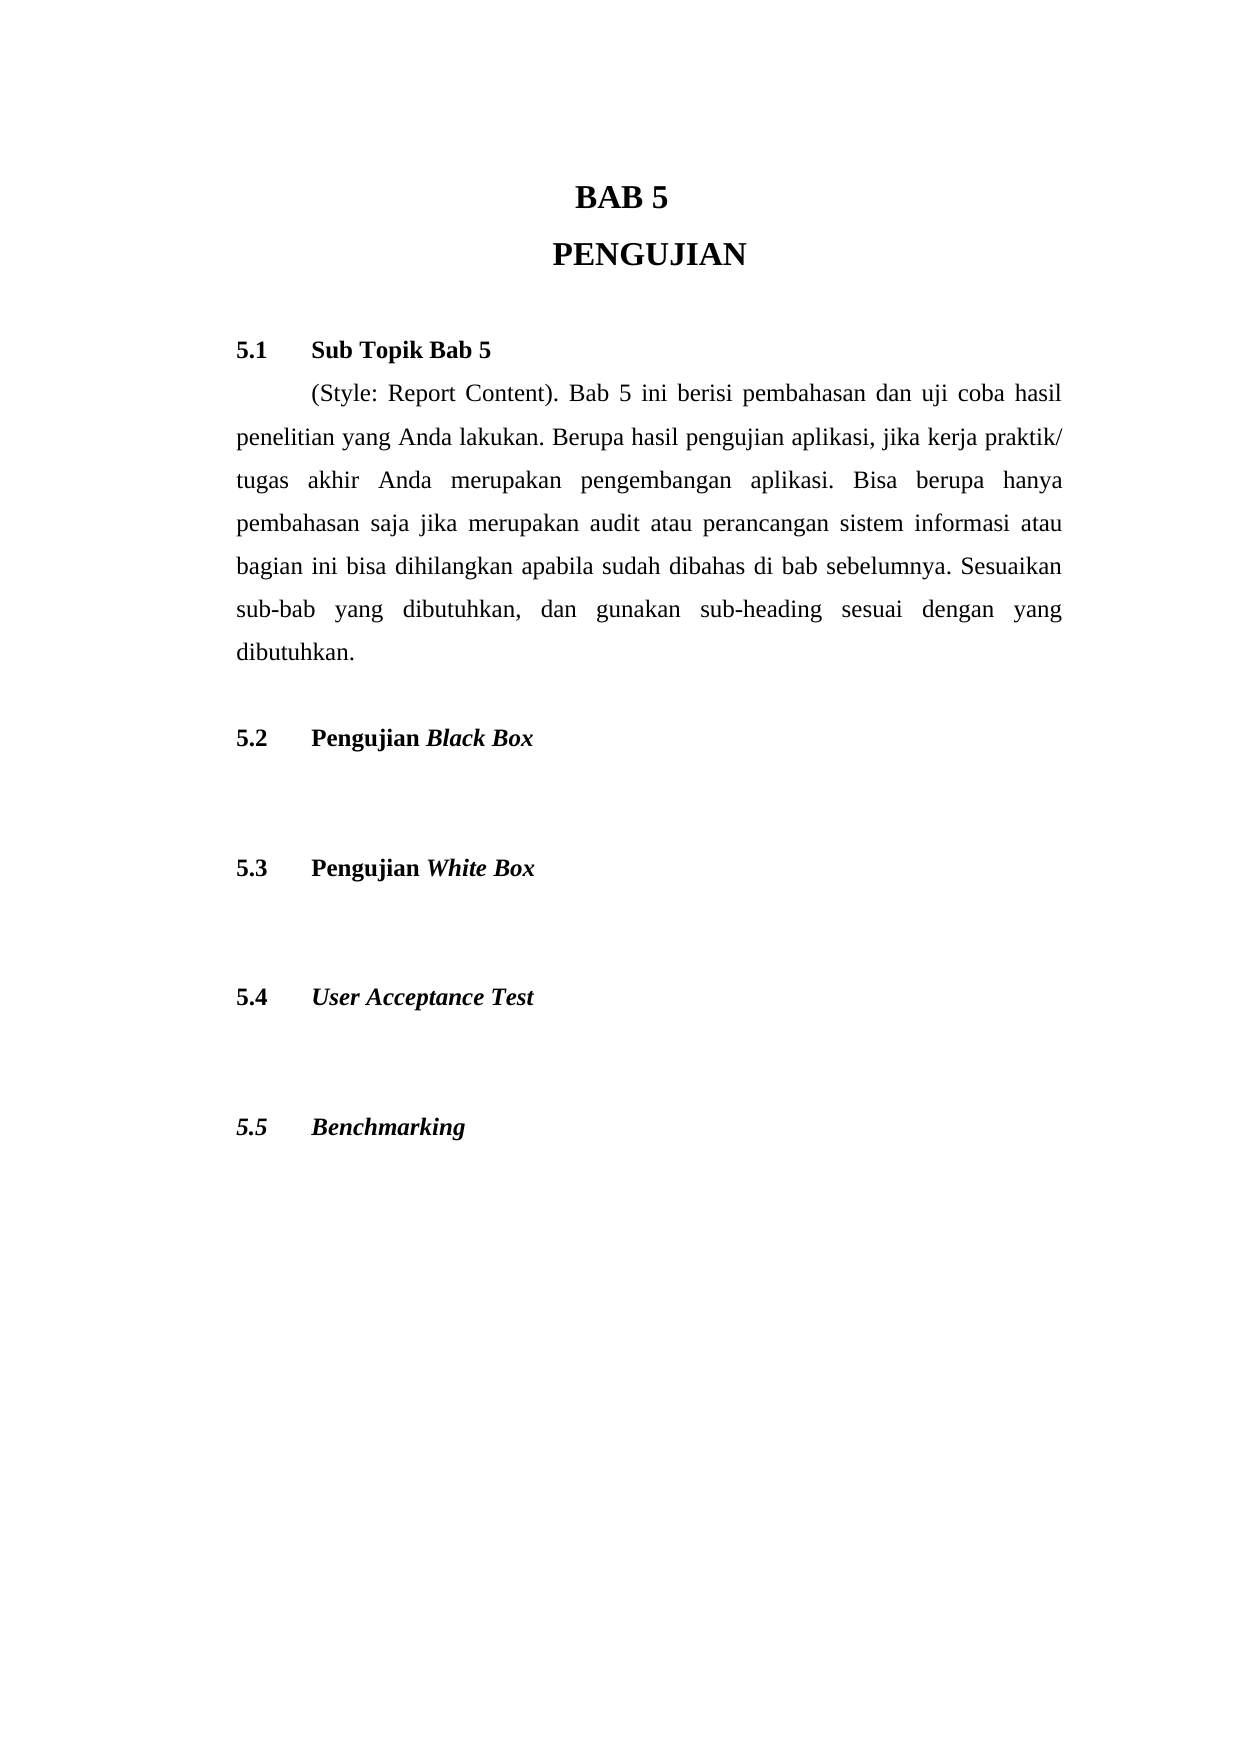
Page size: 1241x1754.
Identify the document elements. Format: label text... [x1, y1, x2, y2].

subtitle Pengujian White Box [236, 853, 1063, 882]
subtitle Sub Topik Bab 5 [236, 335, 1063, 364]
text (Style: Report Content). Bab 5 ini berisi pembahasan dan uji coba hasil penelitian yang Anda lakukan. Berupa hasil pengujian aplikasi, jika kerja praktik/ tugas akhir Anda merupakan pengembangan aplikasi. Bisa berupa hanya pembahasan saja jika merupakan audit atau perancangan sistem informasi atau bagian ini bisa dihilangkan apabila sudah dibahas di bab sebelumnya. Sesuaikan sub-bab yang dibutuhkan, dan gunakan sub-heading sesuai dengan yang dibutuhkan. [236, 378, 1063, 666]
subtitle User Acceptance Test [236, 982, 1063, 1011]
subtitle Pengujian Black Box [236, 723, 1063, 752]
subtitle PENGUJIAN [236, 177, 1063, 273]
subtitle Benchmarking [236, 1112, 1063, 1140]
